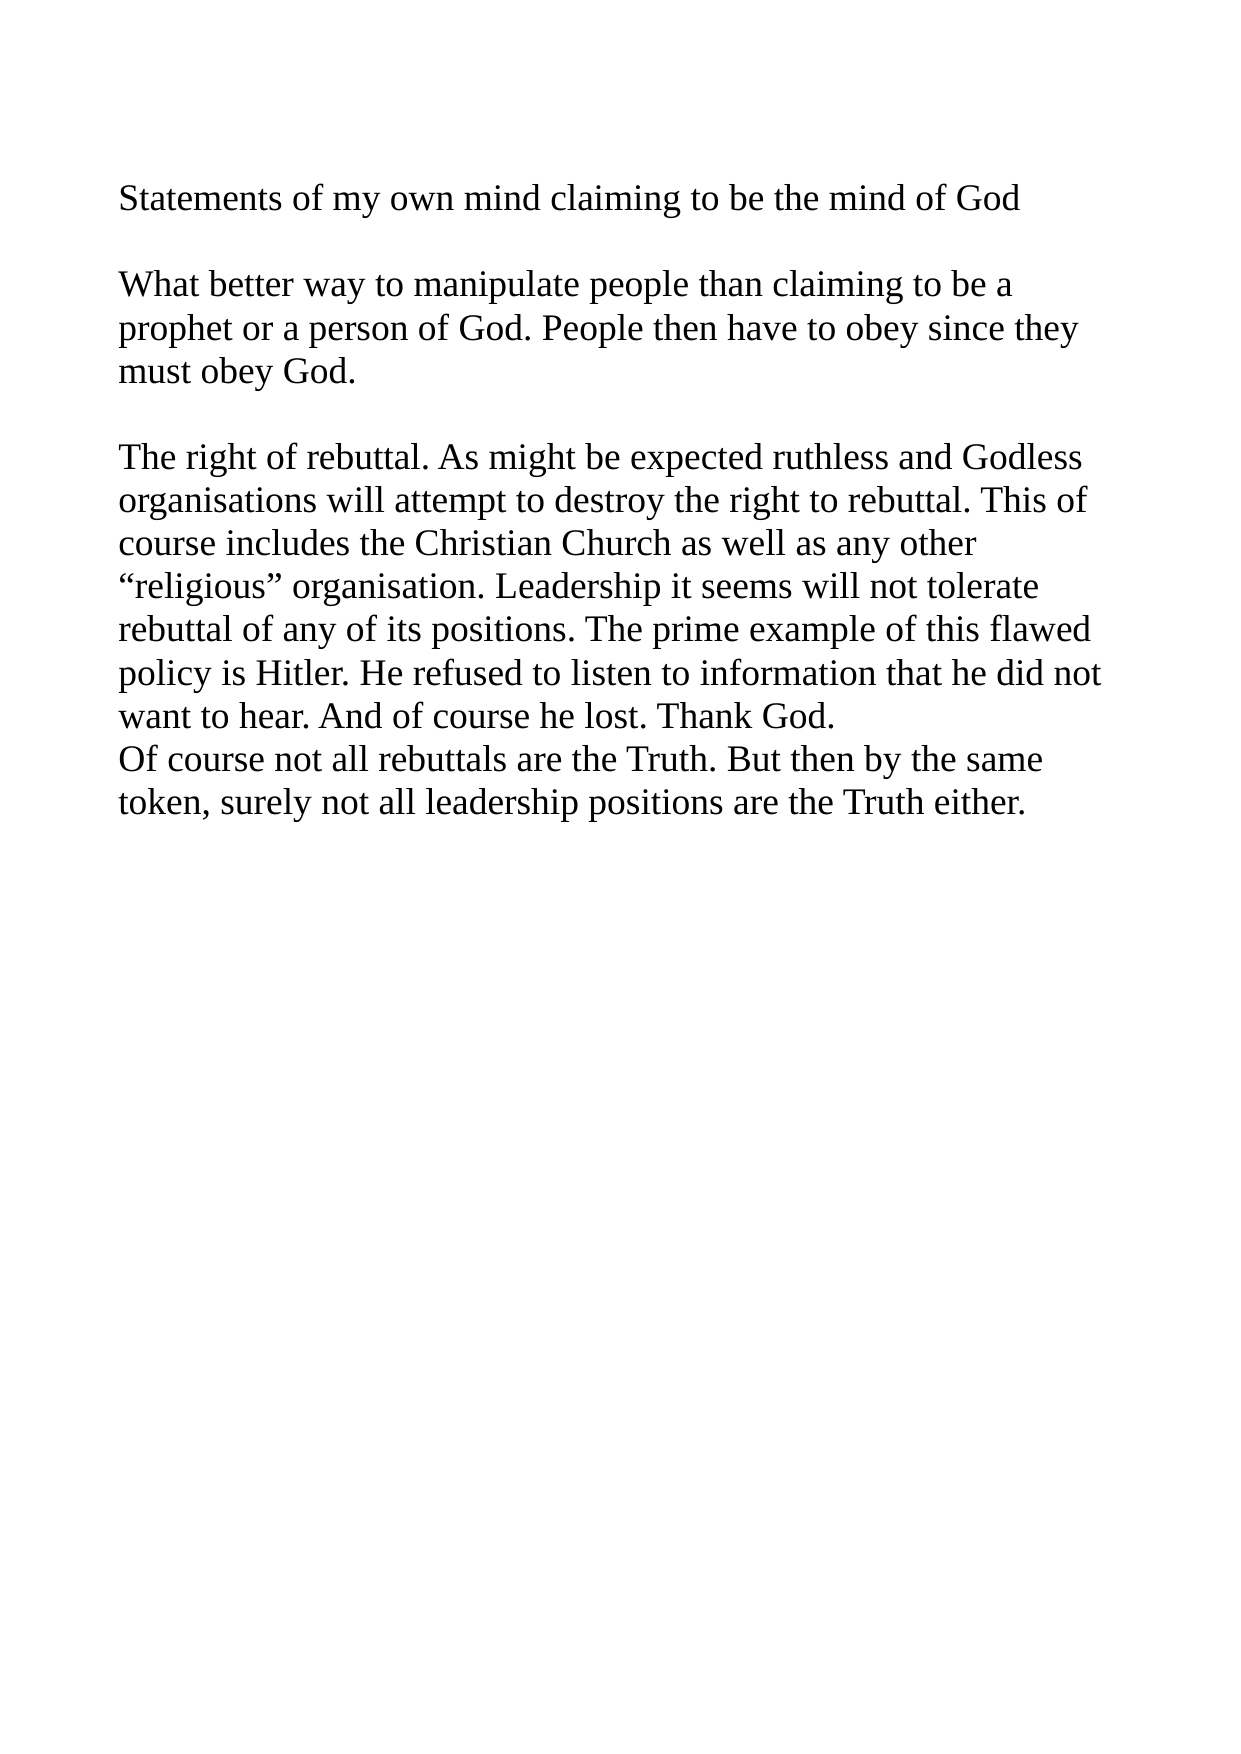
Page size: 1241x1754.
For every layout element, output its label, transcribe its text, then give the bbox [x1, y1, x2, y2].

text What better way to manipulate people than claiming to be a prophet or a person of God. People then have to obey since they must obey God. [118, 262, 1122, 391]
text Statements of my own mind claiming to be the mind of God [118, 176, 1122, 219]
text Of course not all rebuttals are the Truth. But then by the same token, surely not all leadership positions are the Truth either. [118, 736, 1122, 822]
text The right of rebuttal. As might be expected ruthless and Godless organisations will attempt to destroy the right to rebuttal. This of course includes the Christian Church as well as any other “religious” organisation. Leadership it seems will not tolerate rebuttal of any of its positions. The prime example of this flawed policy is Hitler. He refused to listen to information that he did not want to hear. And of course he lost. Thank God. [118, 434, 1122, 736]
